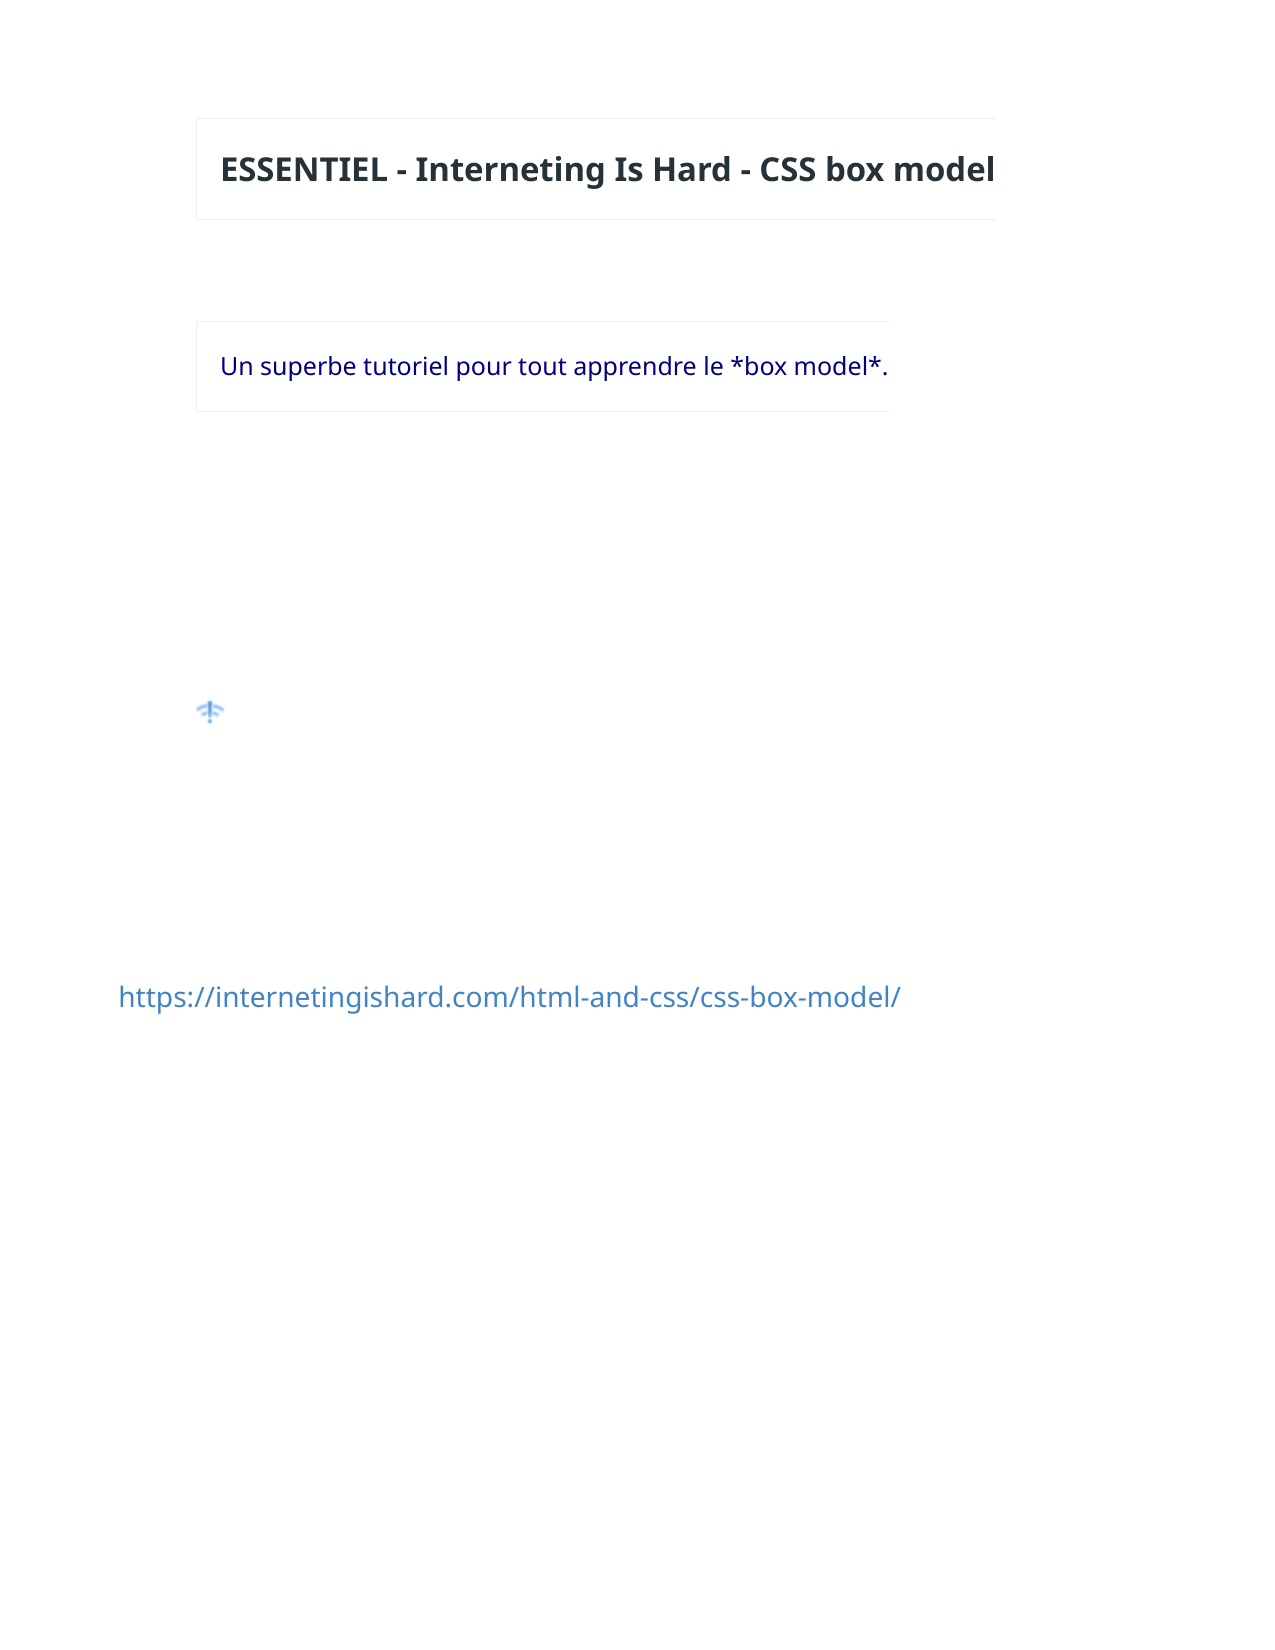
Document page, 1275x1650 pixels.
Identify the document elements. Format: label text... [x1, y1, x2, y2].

text Un superbe tutoriel pour tout apprendre le *box model*. [197, 321, 1157, 411]
subtitle ESSENTIEL - Interneting Is Hard - CSS box model [197, 118, 1157, 219]
picture [196, 698, 225, 727]
text https://internetingishard.com/html-and-css/css-box-model/ [118, 977, 1157, 1016]
